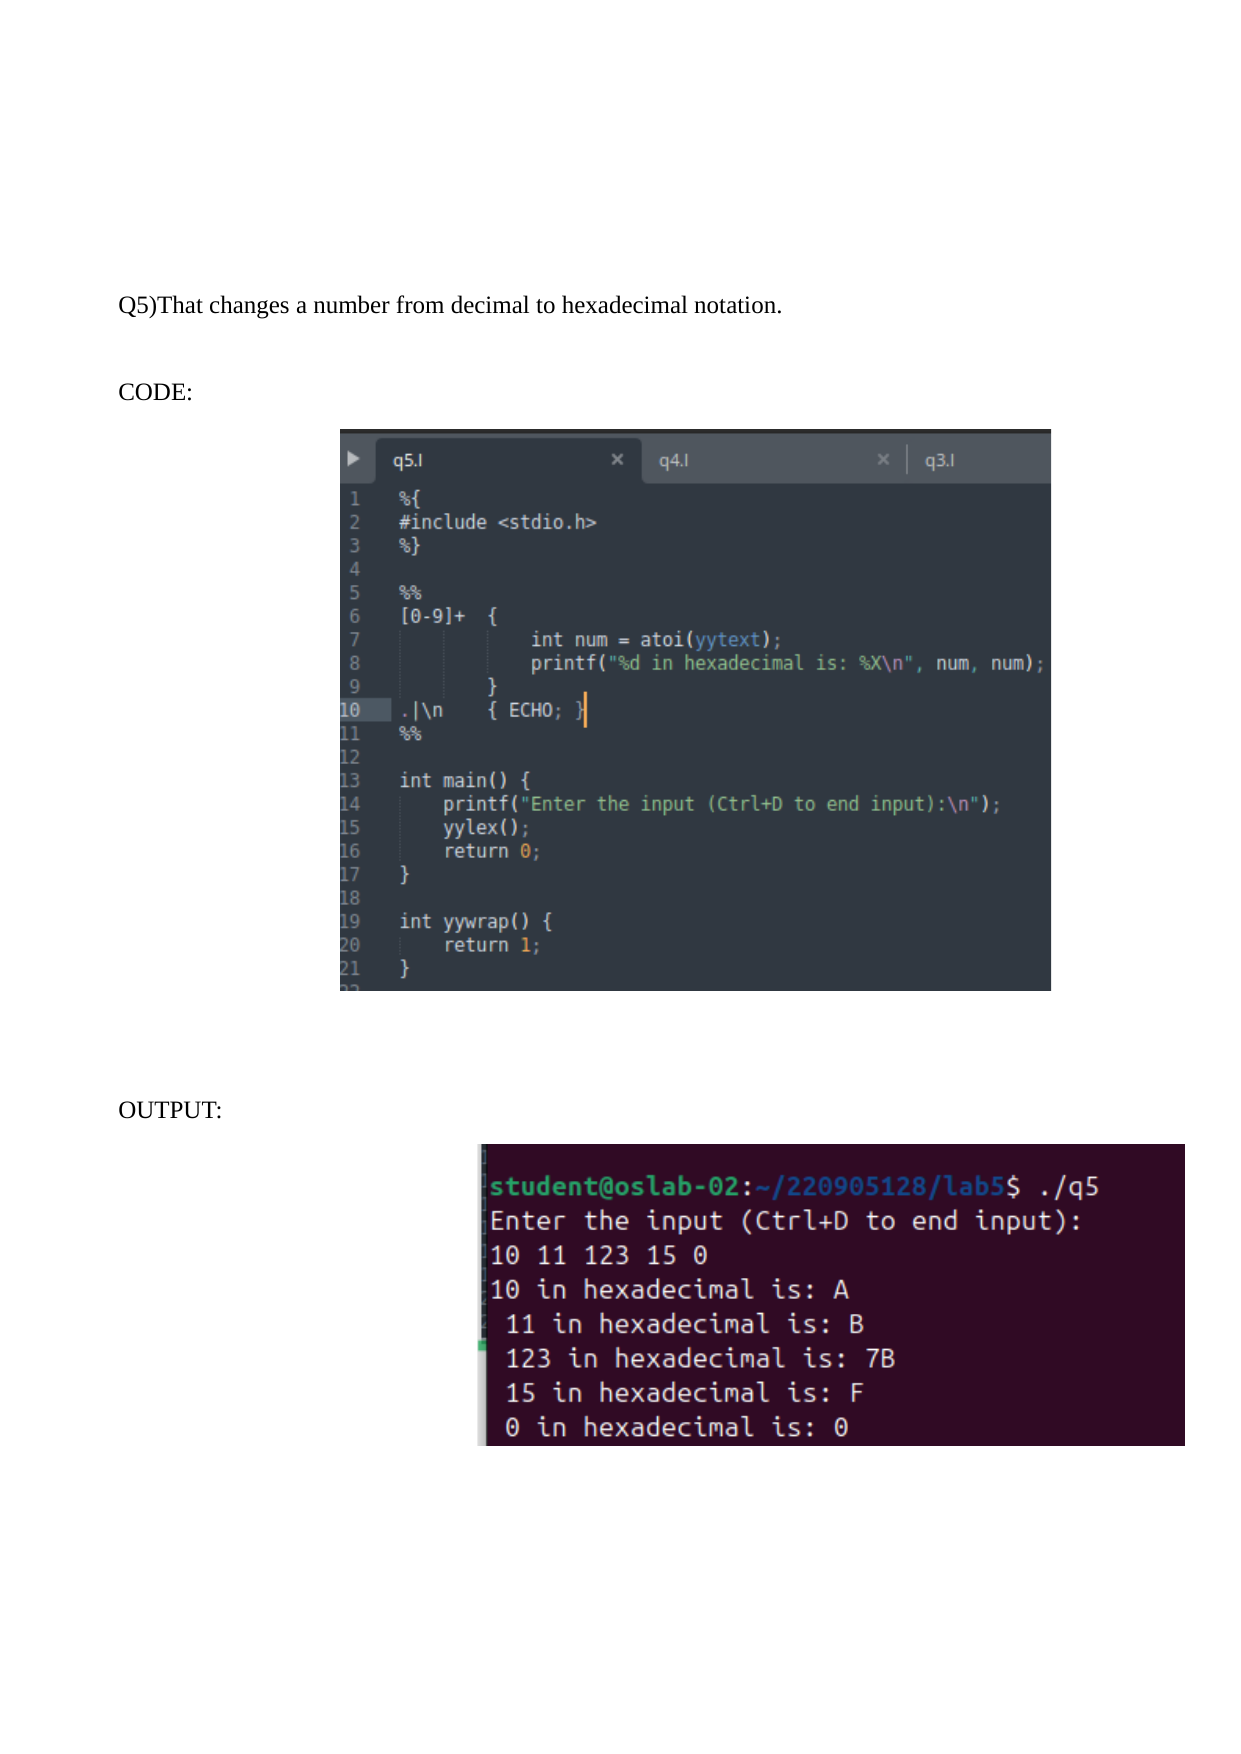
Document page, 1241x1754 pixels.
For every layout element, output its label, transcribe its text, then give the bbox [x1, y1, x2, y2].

text Q5)That changes a number from decimal to hexadecimal notation. [118, 291, 1122, 319]
picture [477, 1144, 1185, 1446]
text OUTPUT: [118, 1096, 1122, 1124]
picture [340, 429, 1052, 991]
text CODE: [118, 377, 1122, 406]
